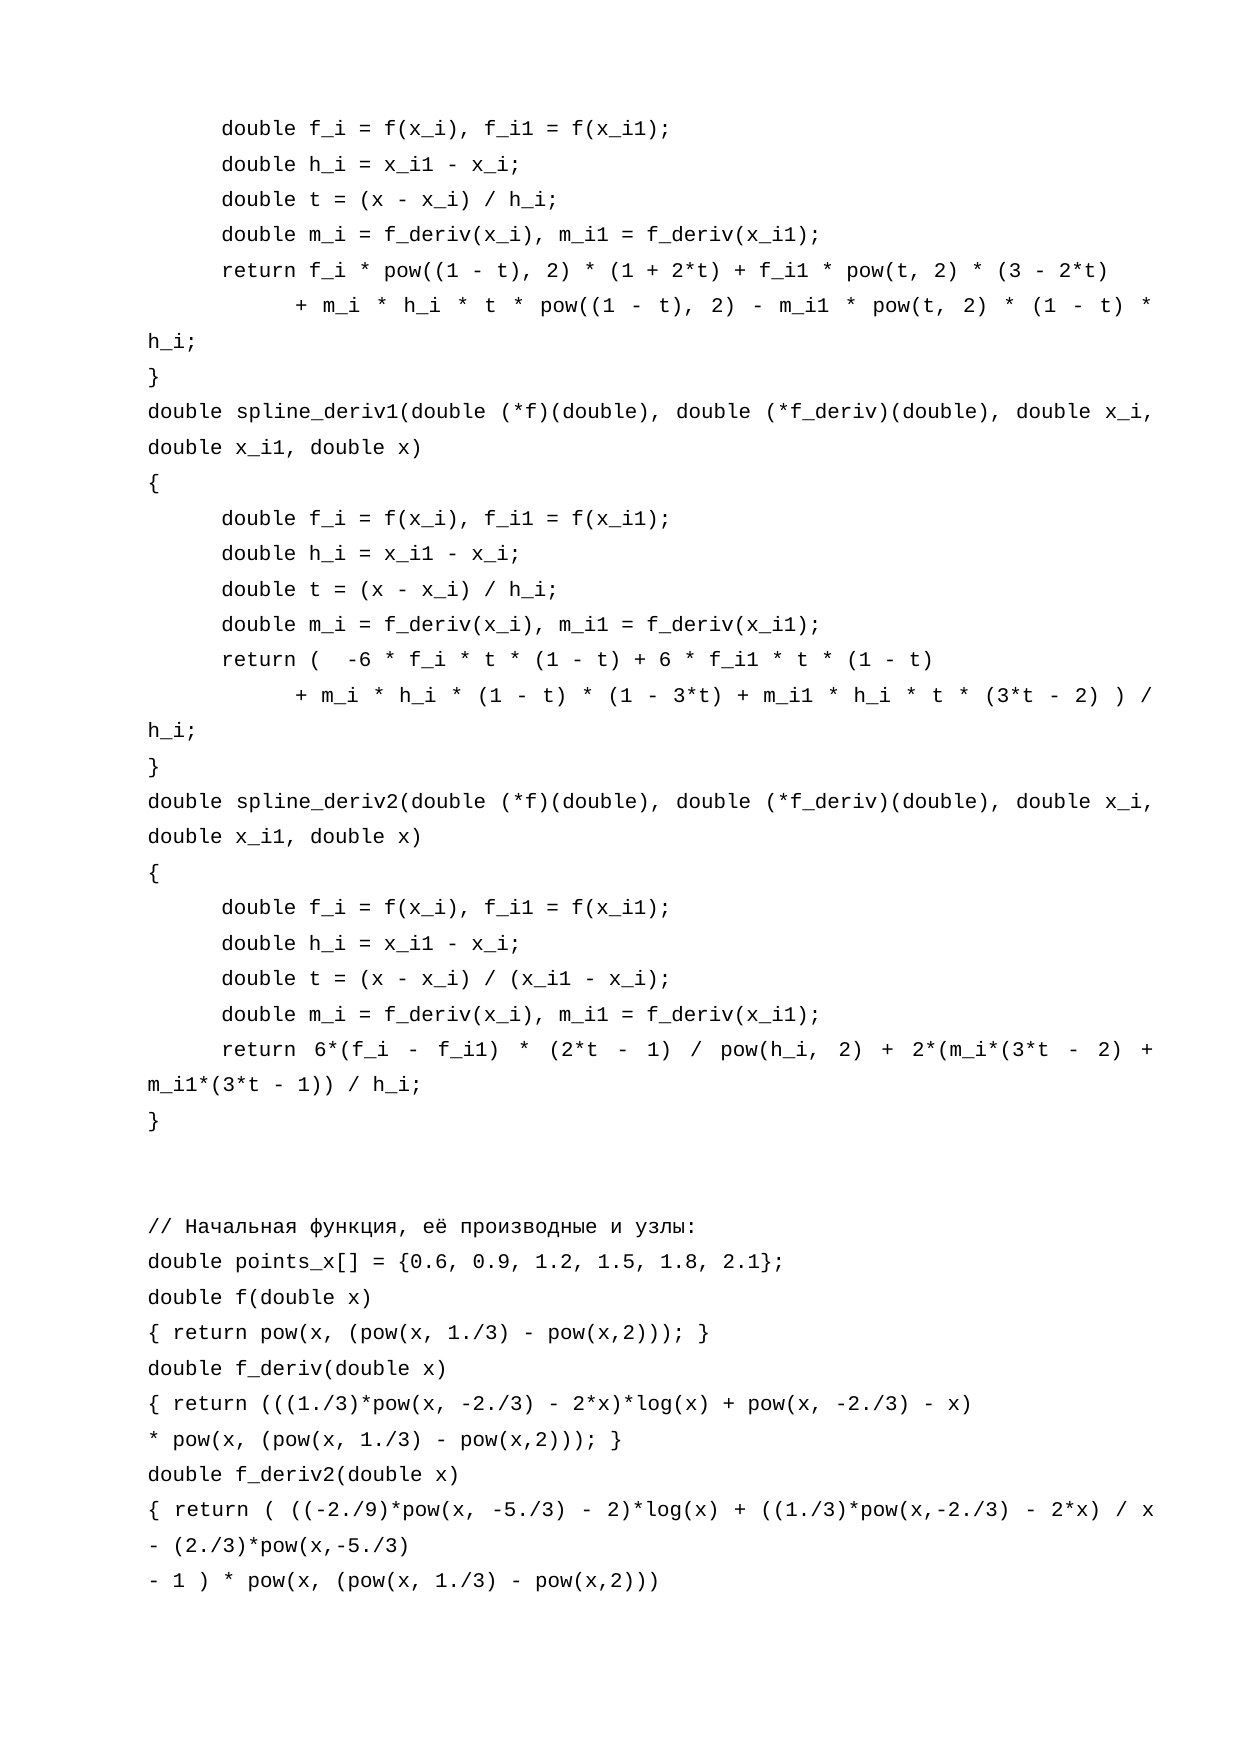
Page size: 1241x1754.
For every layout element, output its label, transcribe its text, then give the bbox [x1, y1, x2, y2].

text double f(double x) [147, 1287, 1155, 1311]
text double t = (x - x_i) / h_i; [147, 578, 1155, 602]
text double h_i = x_i1 - x_i; [147, 933, 1155, 956]
text double m_i = f_deriv(x_i), m_i1 = f_deriv(x_i1); [147, 1003, 1155, 1027]
text + m_i * h_i * (1 - t) * (1 - 3*t) + m_i1 * h_i * t * (3*t - 2) ) / h_i; [147, 685, 1155, 744]
text double f_i = f(x_i), f_i1 = f(x_i1); [147, 508, 1155, 531]
text double h_i = x_i1 - x_i; [147, 153, 1155, 177]
text double spline_deriv1(double (*f)(double), double (*f_deriv)(double), double x_i, double x_i1, double x) [147, 401, 1155, 461]
text double points_x[] = {0.6, 0.9, 1.2, 1.5, 1.8, 2.1}; [147, 1251, 1155, 1275]
text double spline_deriv2(double (*f)(double), double (*f_deriv)(double), double x_i, double x_i1, double x) [147, 791, 1155, 850]
text { [147, 472, 1155, 496]
text - 1 ) * pow(x, (pow(x, 1./3) - pow(x,2))) [147, 1570, 1155, 1594]
text } [147, 756, 1155, 779]
text double t = (x - x_i) / h_i; [147, 189, 1155, 213]
text double f_deriv2(double x) [147, 1464, 1155, 1488]
text double m_i = f_deriv(x_i), m_i1 = f_deriv(x_i1); [147, 614, 1155, 638]
text } [147, 1110, 1155, 1133]
text double f_i = f(x_i), f_i1 = f(x_i1); [147, 118, 1155, 142]
text { return pow(x, (pow(x, 1./3) - pow(x,2))); } [147, 1322, 1155, 1346]
text { return ( ((-2./9)*pow(x, -5./3) - 2)*log(x) + ((1./3)*pow(x,-2./3) - 2*x) / x - (2./3)*pow(x,-5./3) [147, 1499, 1155, 1558]
text { return (((1./3)*pow(x, -2./3) - 2*x)*log(x) + pow(x, -2./3) - x) [147, 1393, 1155, 1417]
text } [147, 366, 1155, 390]
text { [147, 862, 1155, 886]
text double f_deriv(double x) [147, 1358, 1155, 1381]
text return f_i * pow((1 - t), 2) * (1 + 2*t) + f_i1 * pow(t, 2) * (3 - 2*t) [147, 260, 1155, 283]
text double f_i = f(x_i), f_i1 = f(x_i1); [147, 897, 1155, 921]
text * pow(x, (pow(x, 1./3) - pow(x,2))); } [147, 1428, 1155, 1452]
text double h_i = x_i1 - x_i; [147, 543, 1155, 567]
text double m_i = f_deriv(x_i), m_i1 = f_deriv(x_i1); [147, 224, 1155, 248]
text return 6*(f_i - f_i1) * (2*t - 1) / pow(h_i, 2) + 2*(m_i*(3*t - 2) + m_i1*(3*t - 1)) / h_i; [147, 1039, 1155, 1098]
text double t = (x - x_i) / (x_i1 - x_i); [147, 968, 1155, 992]
text return ( -6 * f_i * t * (1 - t) + 6 * f_i1 * t * (1 - t) [147, 649, 1155, 673]
text + m_i * h_i * t * pow((1 - t), 2) - m_i1 * pow(t, 2) * (1 - t) * h_i; [147, 295, 1155, 354]
text // Начальная функция, её производные и узлы: [147, 1216, 1155, 1240]
